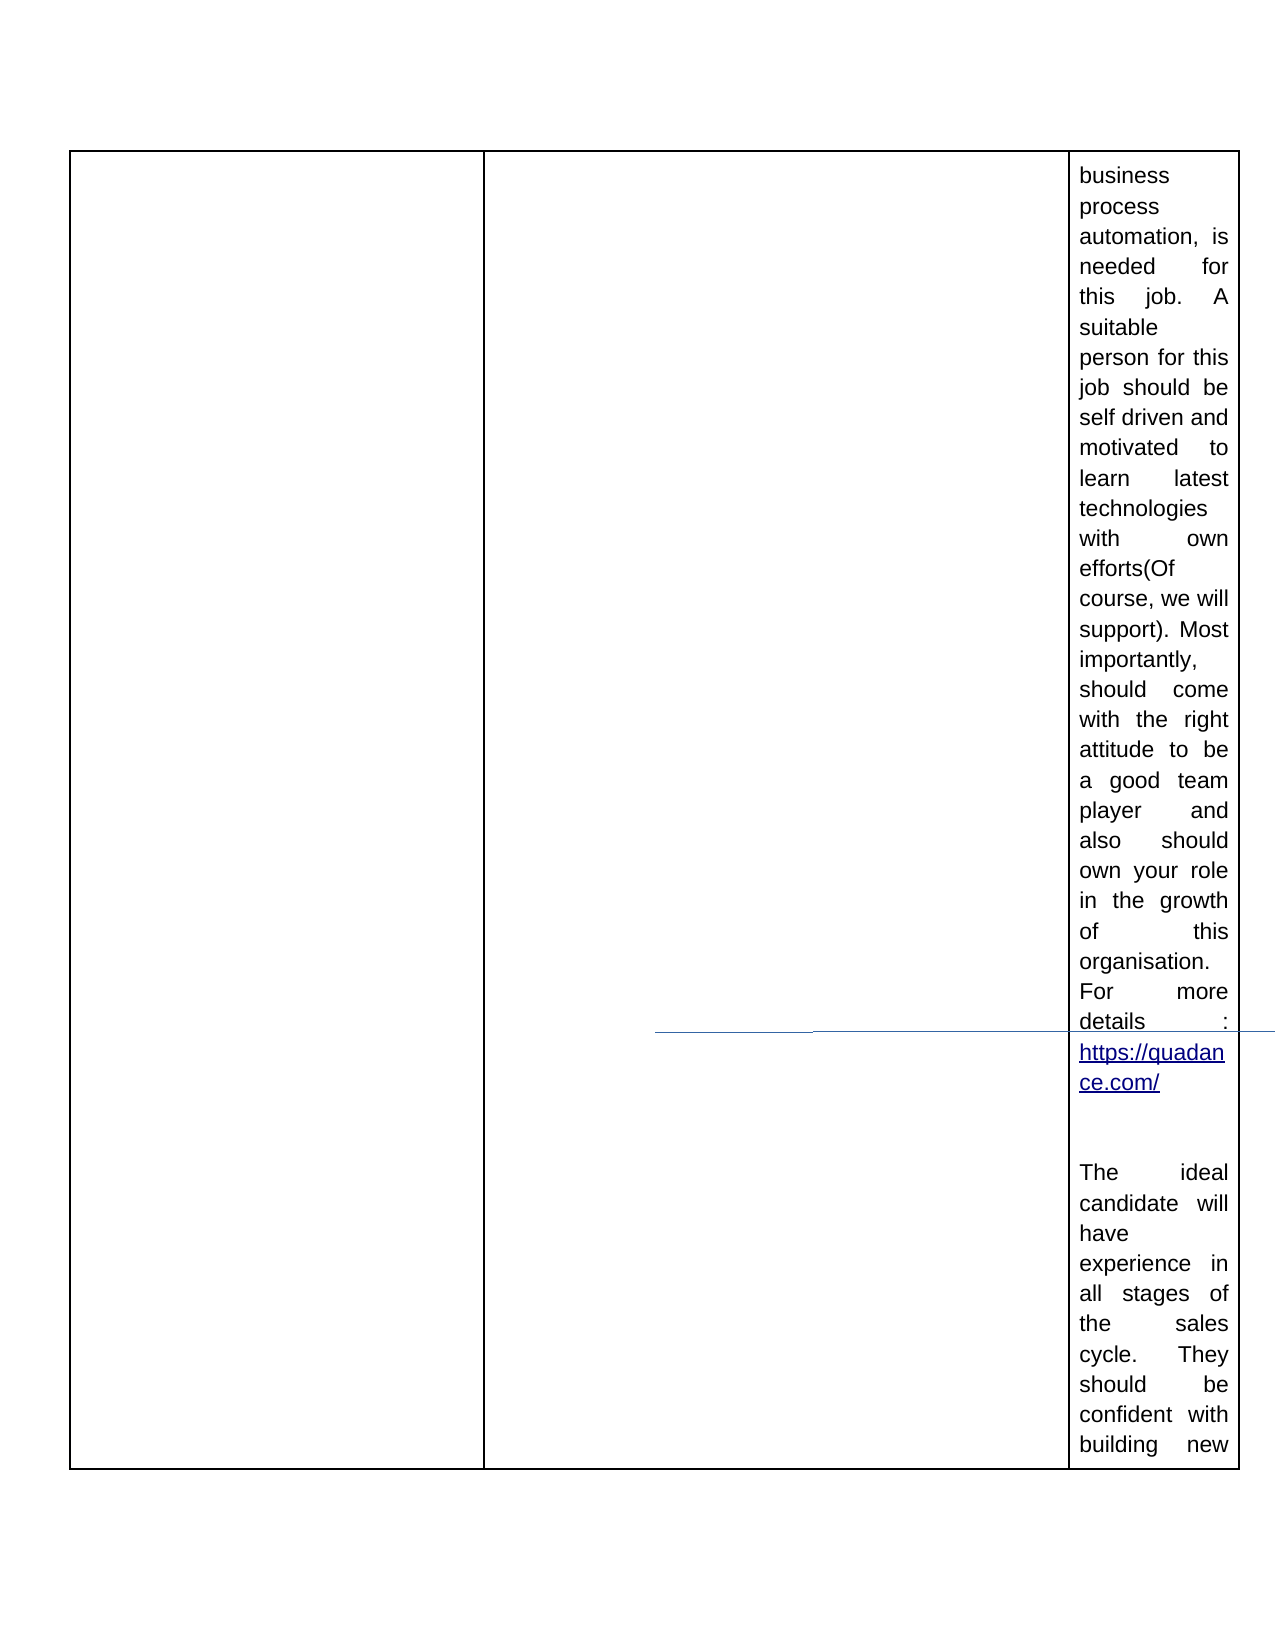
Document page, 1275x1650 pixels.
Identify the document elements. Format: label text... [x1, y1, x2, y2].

table_cell business process automation, is needed for this job. A suitable person for this job should be self driven and motivated to learn latest technologies with own efforts(Of course, we will support). Most importantly, should come with the right attitude to be a good team player and also should own your role in the growth of this organisation. For more details : [1070, 152, 1238, 1031]
table_cell [485, 152, 1068, 1468]
table_cell https://quadance.com/ The ideal candidate will have experience in all stages of the sales cycle. They should be confident with building new [1070, 1032, 1238, 1468]
table_cell [71, 152, 483, 1468]
